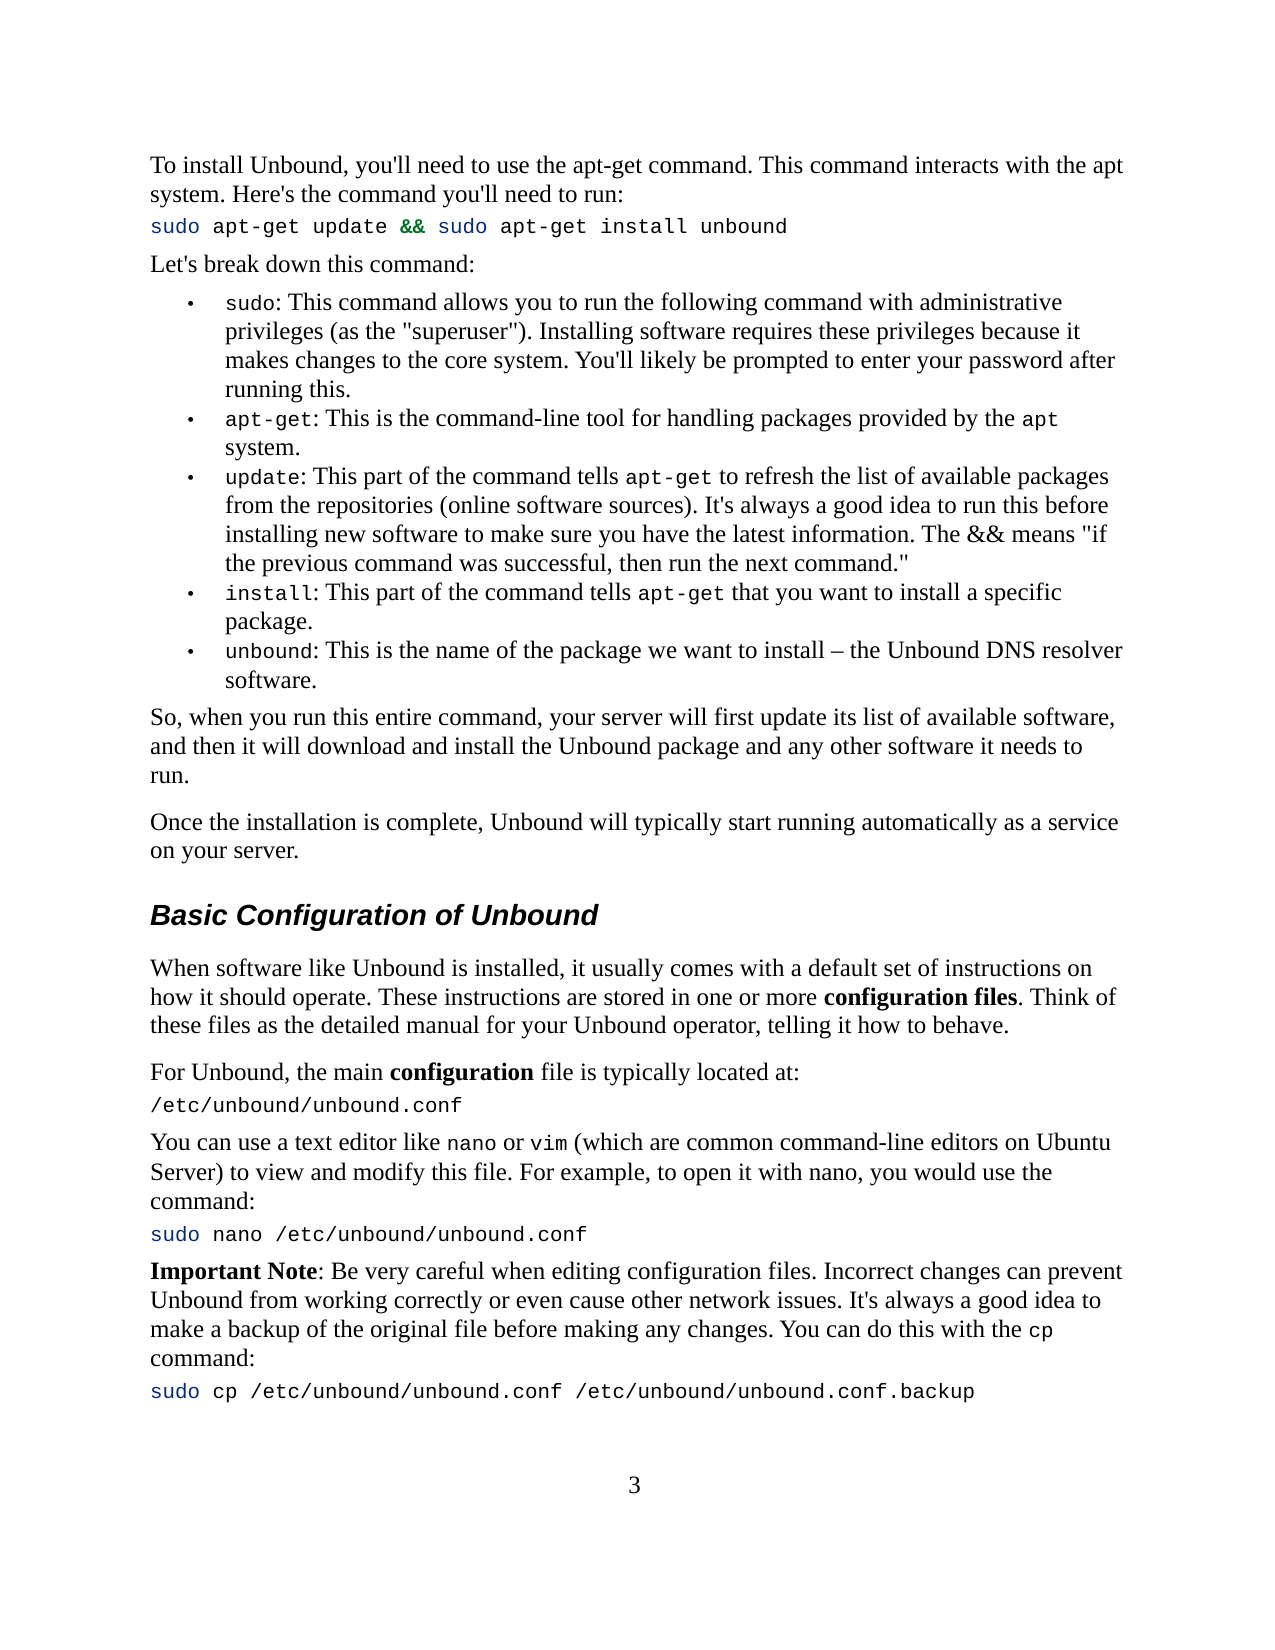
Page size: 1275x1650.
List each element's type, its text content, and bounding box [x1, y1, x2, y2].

text sudo nano /etc/unbound/unbound.conf [150, 1223, 1125, 1247]
subtitle Basic Configuration of Unbound [150, 898, 1125, 932]
text To install Unbound, you'll need to use the apt-get command. This command interacts with the apt system. Here's the command you'll need to run: [150, 150, 1125, 207]
text For Unbound, the main configuration file is typically located at: [150, 1057, 1125, 1086]
list install: This part of the command tells apt-get that you want to install a specific package. [187, 577, 1125, 635]
text /etc/unbound/unbound.conf [150, 1095, 1125, 1118]
list unbound: This is the name of the package we want to install – the Unbound DNS resolver software. [187, 635, 1125, 693]
text sudo cp /etc/unbound/unbound.conf /etc/unbound/unbound.conf.backup [150, 1381, 1125, 1404]
text So, when you run this entire command, your server will first update its list of available software, and then it will download and install the Unbound package and any other software it needs to run. [150, 702, 1125, 789]
text Once the installation is complete, Unbound will typically start running automatically as a service on your server. [150, 807, 1125, 864]
list update: This part of the command tells apt-get to refresh the list of available packages from the repositories (online software sources). It's always a good idea to run this before installing new software to make sure you have the latest information. The && means "if the previous command was successful, then run the next command." [187, 461, 1125, 577]
text When software like Unbound is installed, it usually comes with a default set of instructions on how it should operate. These instructions are stored in one or more configuration files. Think of these files as the detailed manual for your Unbound operator, telling it how to behave. [150, 953, 1125, 1039]
list sudo: This command allows you to run the following command with administrative privileges (as the "superuser"). Installing software requires these privileges because it makes changes to the core system. You'll likely be prompted to enter your password after running this. [187, 287, 1125, 403]
list apt-get: This is the command-line tool for handling packages provided by the apt system. [187, 403, 1125, 461]
text You can use a text editor like nano or vim (which are common command-line editors on Ubuntu Server) to view and modify this file. For example, to open it with nano, you would use the command: [150, 1127, 1125, 1214]
text sudo apt-get update && sudo apt-get install unbound [150, 216, 1125, 240]
text Important Note: Be very careful when editing configuration files. Incorrect changes can prevent Unbound from working correctly or even cause other network issues. It's always a good idea to make a backup of the original file before making any changes. You can do this with the cp command: [150, 1256, 1125, 1372]
text Let's break down this command: [150, 249, 1125, 278]
